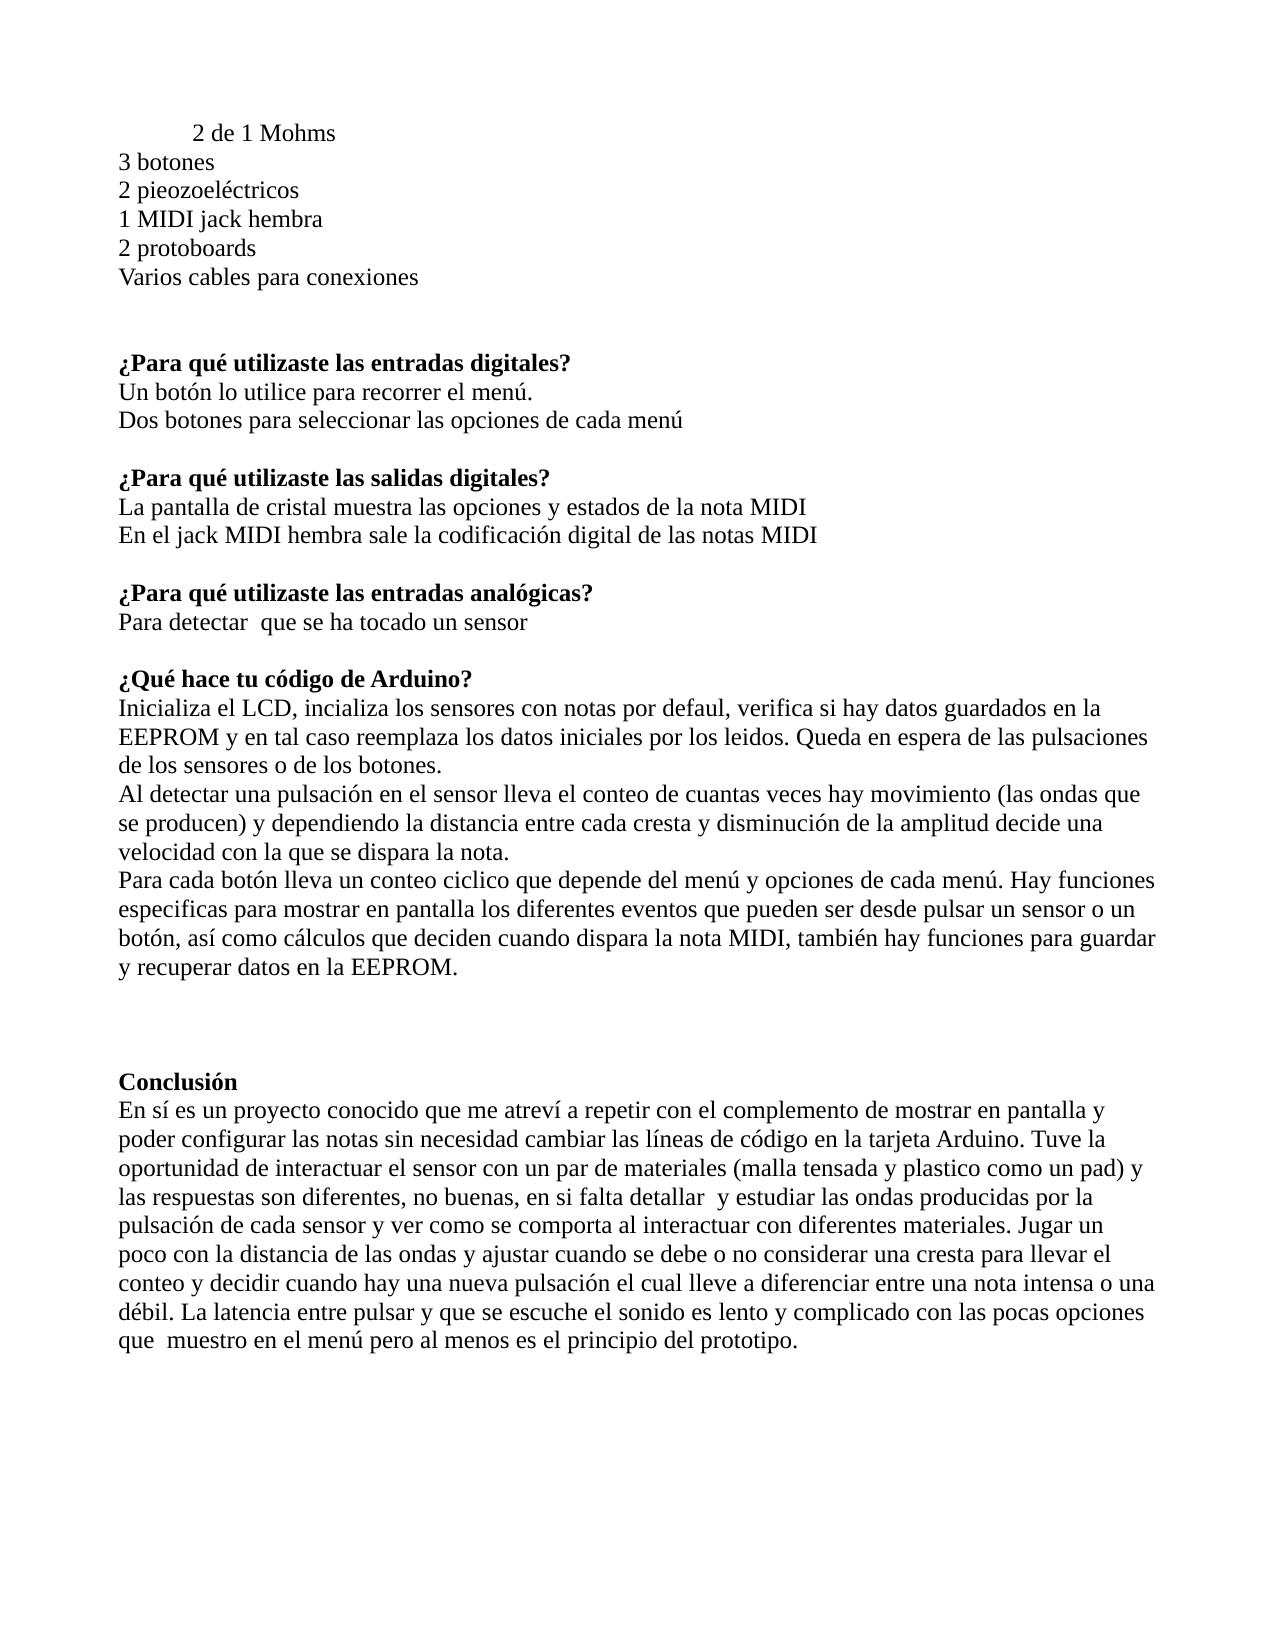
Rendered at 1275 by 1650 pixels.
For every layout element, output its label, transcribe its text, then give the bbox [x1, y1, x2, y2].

text 2 protoboards [118, 233, 1157, 262]
text La pantalla de cristal muestra las opciones y estados de la nota MIDI [118, 492, 1157, 521]
text Un botón lo utilice para recorrer el menú. [118, 377, 1157, 406]
text ¿Para qué utilizaste las entradas digitales? [118, 348, 1157, 377]
text Inicializa el LCD, incializa los sensores con notas por defaul, verifica si hay datos guardados en la EEPROM y en tal caso reemplaza los datos iniciales por los leidos. Queda en espera de las pulsaciones de los sensores o de los botones. [118, 693, 1157, 779]
text En el jack MIDI hembra sale la codificación digital de las notas MIDI [118, 521, 1157, 549]
text ¿Qué hace tu código de Arduino? [118, 664, 1157, 693]
text Varios cables para conexiones [118, 262, 1157, 291]
text Para cada botón lleva un conteo ciclico que depende del menú y opciones de cada menú. Hay funciones especificas para mostrar en pantalla los diferentes eventos que pueden ser desde pulsar un sensor o un botón, así como cálculos que deciden cuando dispara la nota MIDI, también hay funciones para guardar y recuperar datos en la EEPROM. [118, 866, 1157, 981]
text 2 pieozoeléctricos [118, 176, 1157, 204]
text Dos botones para seleccionar las opciones de cada menú [118, 406, 1157, 434]
text 3 botones [118, 147, 1157, 176]
text ¿Para qué utilizaste las entradas analógicas? [118, 578, 1157, 607]
text 2 de 1 Mohms [118, 118, 1157, 147]
text 1 MIDI jack hembra [118, 204, 1157, 233]
text Conclusión [118, 1067, 1157, 1096]
text En sí es un proyecto conocido que me atreví a repetir con el complemento de mostrar en pantalla y poder configurar las notas sin necesidad cambiar las líneas de código en la tarjeta Arduino. Tuve la oportunidad de interactuar el sensor con un par de materiales (malla tensada y plastico como un pad) y las respuestas son diferentes, no buenas, en si falta detallar y estudiar las ondas producidas por la pulsación de cada sensor y ver como se comporta al interactuar con diferentes materiales. Jugar un poco con la distancia de las ondas y ajustar cuando se debe o no considerar una cresta para llevar el conteo y decidir cuando hay una nueva pulsación el cual lleve a diferenciar entre una nota intensa o una débil. La latencia entre pulsar y que se escuche el sonido es lento y complicado con las pocas opciones que muestro en el menú pero al menos es el principio del prototipo. [118, 1096, 1157, 1354]
text ¿Para qué utilizaste las salidas digitales? [118, 463, 1157, 492]
text Al detectar una pulsación en el sensor lleva el conteo de cuantas veces hay movimiento (las ondas que se producen) y dependiendo la distancia entre cada cresta y disminución de la amplitud decide una velocidad con la que se dispara la nota. [118, 779, 1157, 866]
text Para detectar que se ha tocado un sensor [118, 607, 1157, 636]
